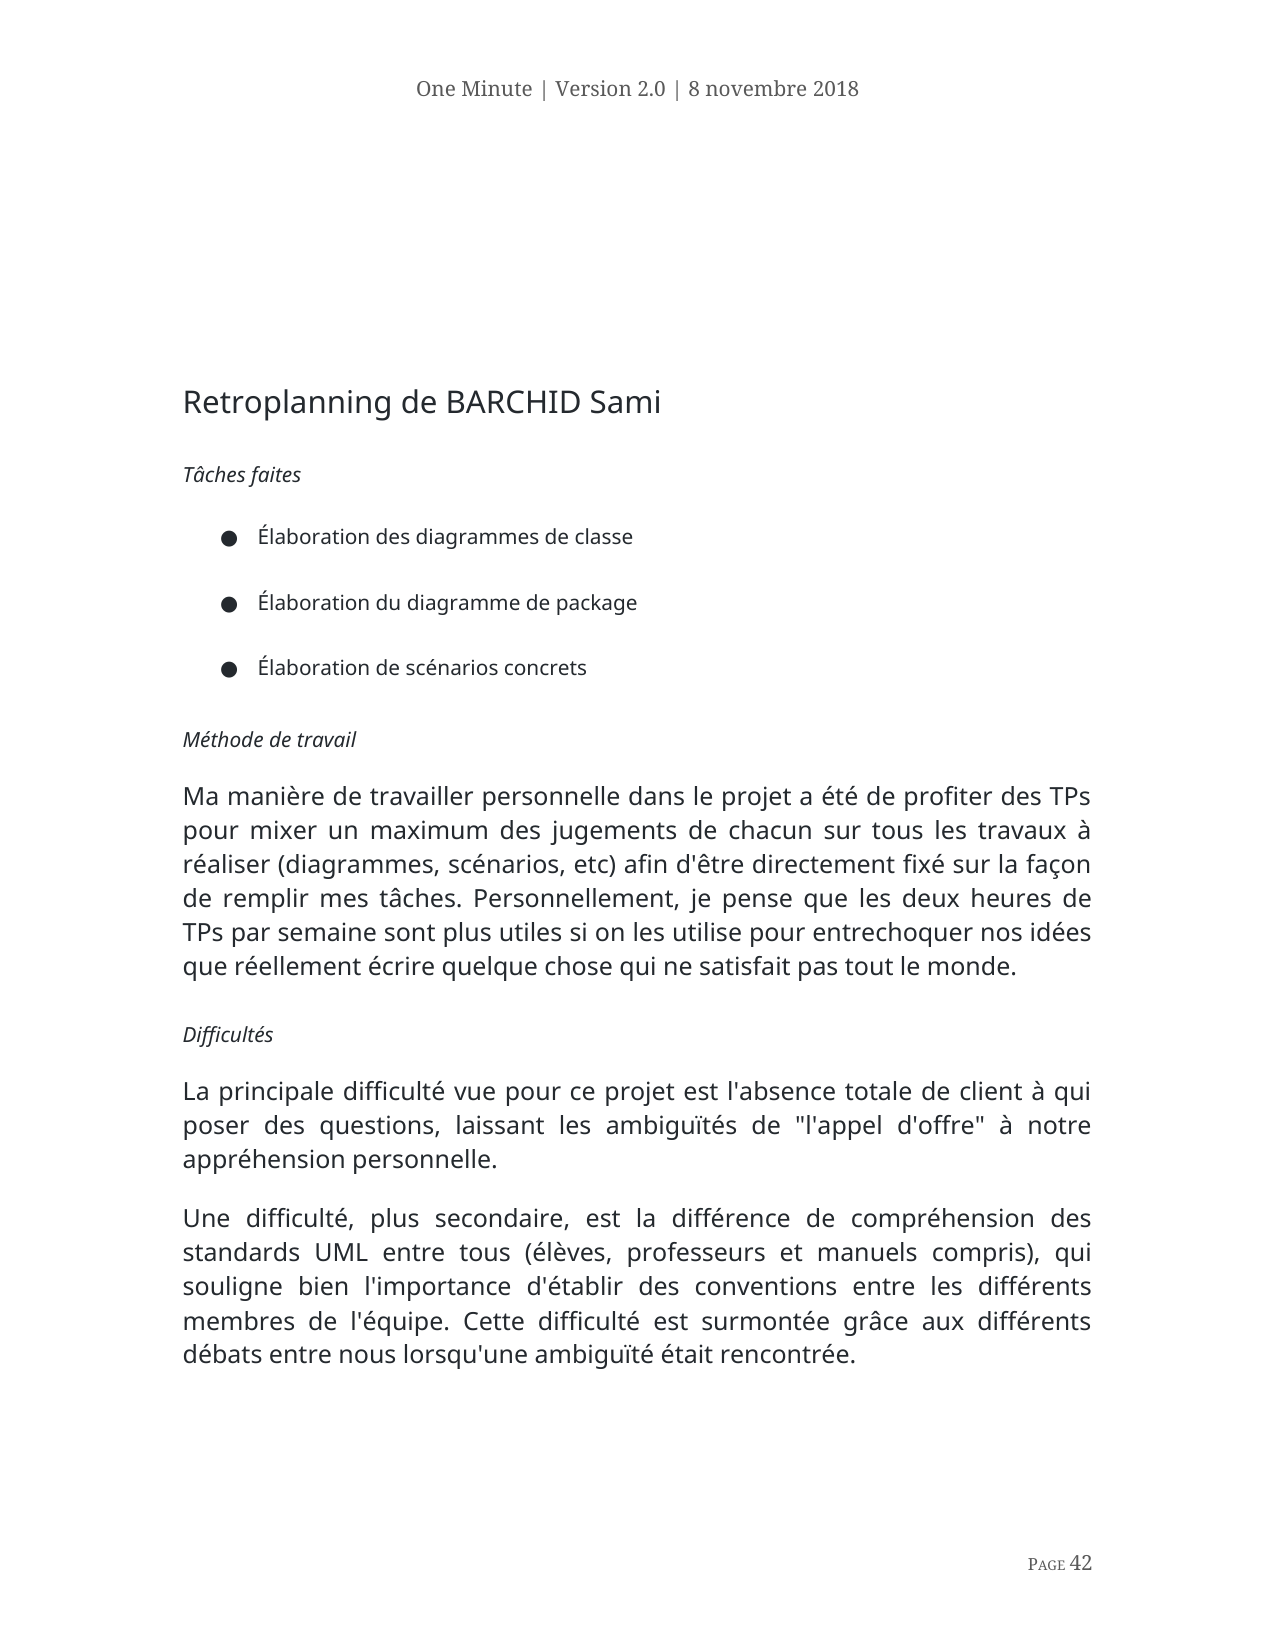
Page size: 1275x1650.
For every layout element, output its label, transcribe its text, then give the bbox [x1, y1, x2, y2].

text La principale difficulté vue pour ce projet est l'absence totale de client à qui poser des questions, laissant les ambiguïtés de "l'appel d'offre" à notre appréhension personnelle. [182, 1074, 1093, 1176]
subtitle Retroplanning de BARCHID Sami [182, 380, 1093, 423]
list Élaboration de scénarios concrets [220, 645, 1093, 687]
list Élaboration des diagrammes de classe [220, 513, 1093, 556]
subtitle Tâches faites [182, 460, 1093, 488]
subtitle Méthode de travail [182, 725, 1093, 753]
subtitle Difficultés [182, 1020, 1093, 1049]
text Une difficulté, plus secondaire, est la différence de compréhension des standards UML entre tous (élèves, professeurs et manuels compris), qui souligne bien l'importance d'établir des conventions entre les différents membres de l'équipe. Cette difficulté est surmontée grâce aux différents débats entre nous lorsqu'une ambiguïté était rencontrée. [182, 1201, 1093, 1371]
text Ma manière de travailler personnelle dans le projet a été de profiter des TPs pour mixer un maximum des jugements de chacun sur tous les travaux à réaliser (diagrammes, scénarios, etc) afin d'être directement fixé sur la façon de remplir mes tâches. Personnellement, je pense que les deux heures de TPs par semaine sont plus utiles si on les utilise pour entrechoquer nos idées que réellement écrire quelque chose qui ne satisfait pas tout le monde. [182, 778, 1093, 983]
list Élaboration du diagramme de package [220, 579, 1093, 622]
